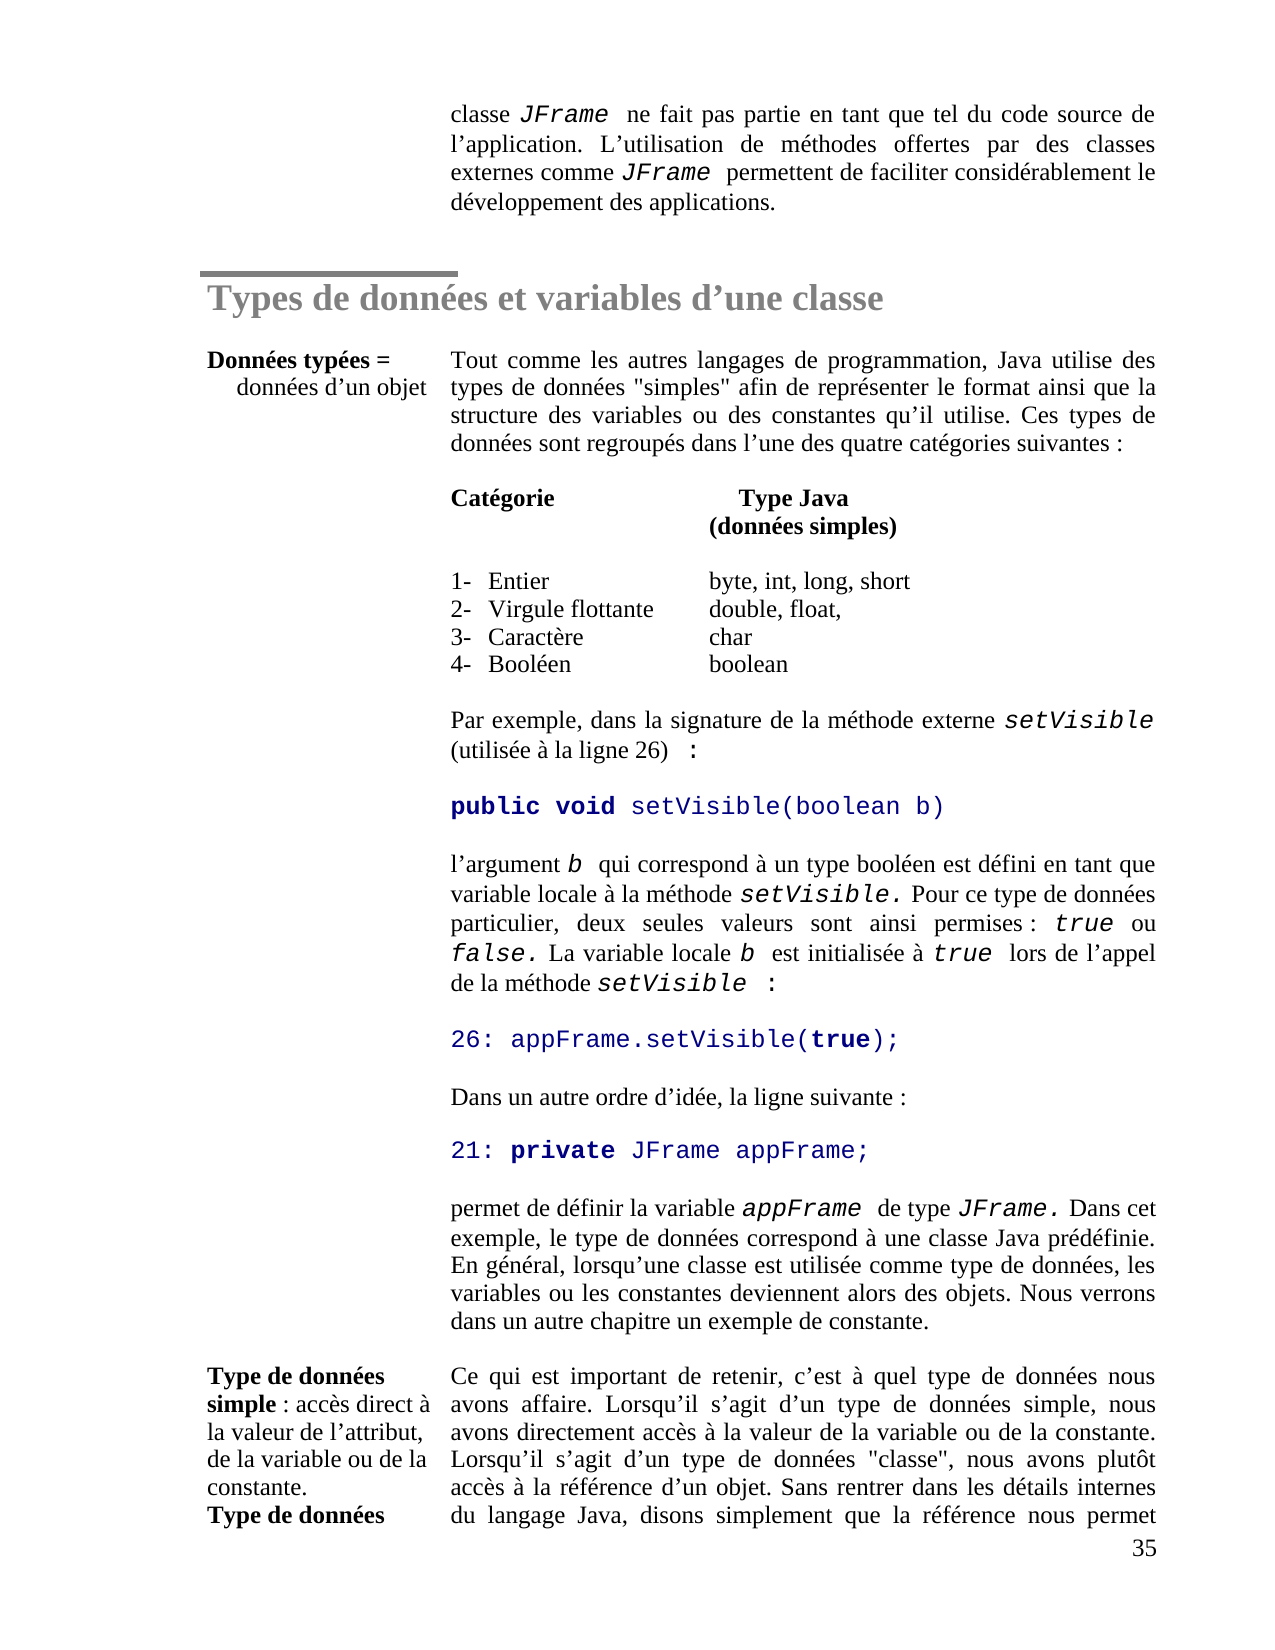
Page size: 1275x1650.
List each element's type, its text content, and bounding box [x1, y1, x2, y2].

table_header Tout comme les autres langages de programmation, Java utilise des types de données "simples" afin de représenter le format ainsi que la structure des variables ou des constantes qu’il utilise. Ces types de données sont regroupés dans l’une des quatre catégories suivantes : [443, 346, 1164, 457]
table_header 26: appFrame.setVisible(true); [443, 1027, 1163, 1055]
table_header Ce qui est important de retenir, c’est à quel type de données nous avons affaire. Lorsqu’il s’agit d’un type de données simple, nous avons directement accès à la valeur de la variable ou de la constante. Lorsqu’il s’agit d’un type de données "classe", nous avons plutôt accès à la référence d’un objet. Sans rentrer dans les détails internes du langage Java, disons simplement que la référence nous permet [443, 1363, 1164, 1529]
table_header 21: private JFrame appFrame; [443, 1138, 1164, 1166]
table_header [200, 1083, 443, 1110]
table_header [200, 271, 458, 277]
table_header Données typées = données d’un objet [200, 346, 443, 457]
table_header Catégorie Type Java (données simples) Entier byte, int, long, short Virgule flottante double, float, Caractère char Booléen boolean [443, 484, 1164, 678]
table_header [200, 1194, 443, 1335]
table_header l’argument b qui correspond à un type booléen est défini en tant que variable locale à la méthode setVisible. Pour ce type de données particulier, deux seules valeurs sont ainsi permises : true ou false. La variable locale b est initialisée à true lors de l’appel de la méthode setVisible : [443, 850, 1163, 999]
table_header [200, 1138, 443, 1166]
table_header Par exemple, dans la signature de la méthode externe setVisible (utilisée à la ligne 26) : public void setVisible(boolean b) [443, 706, 1163, 822]
table_header [200, 484, 443, 678]
table_header [200, 100, 443, 215]
table_header [200, 1027, 443, 1055]
subtitle Types de données et variables d’une classe [207, 277, 1157, 318]
table_header classe JFrame ne fait pas partie en tant que tel du code source de l’application. L’utilisation de méthodes offertes par des classes externes comme JFrame permettent de faciliter considérablement le développement des applications. [443, 100, 1163, 215]
table_header [200, 850, 443, 999]
table_header permet de définir la variable appFrame de type JFrame. Dans cet exemple, le type de données correspond à une classe Java prédéfinie. En général, lorsqu’une classe est utilisée comme type de données, les variables ou les constantes deviennent alors des objets. Nous verrons dans un autre chapitre un exemple de constante. [443, 1194, 1163, 1335]
table_header [200, 706, 443, 822]
table_header Type de données simple : accès direct à la valeur de l’attribut, de la variable ou de la constante. Type de données [200, 1363, 443, 1529]
table_header Dans un autre ordre d’idée, la ligne suivante : [443, 1083, 1164, 1110]
